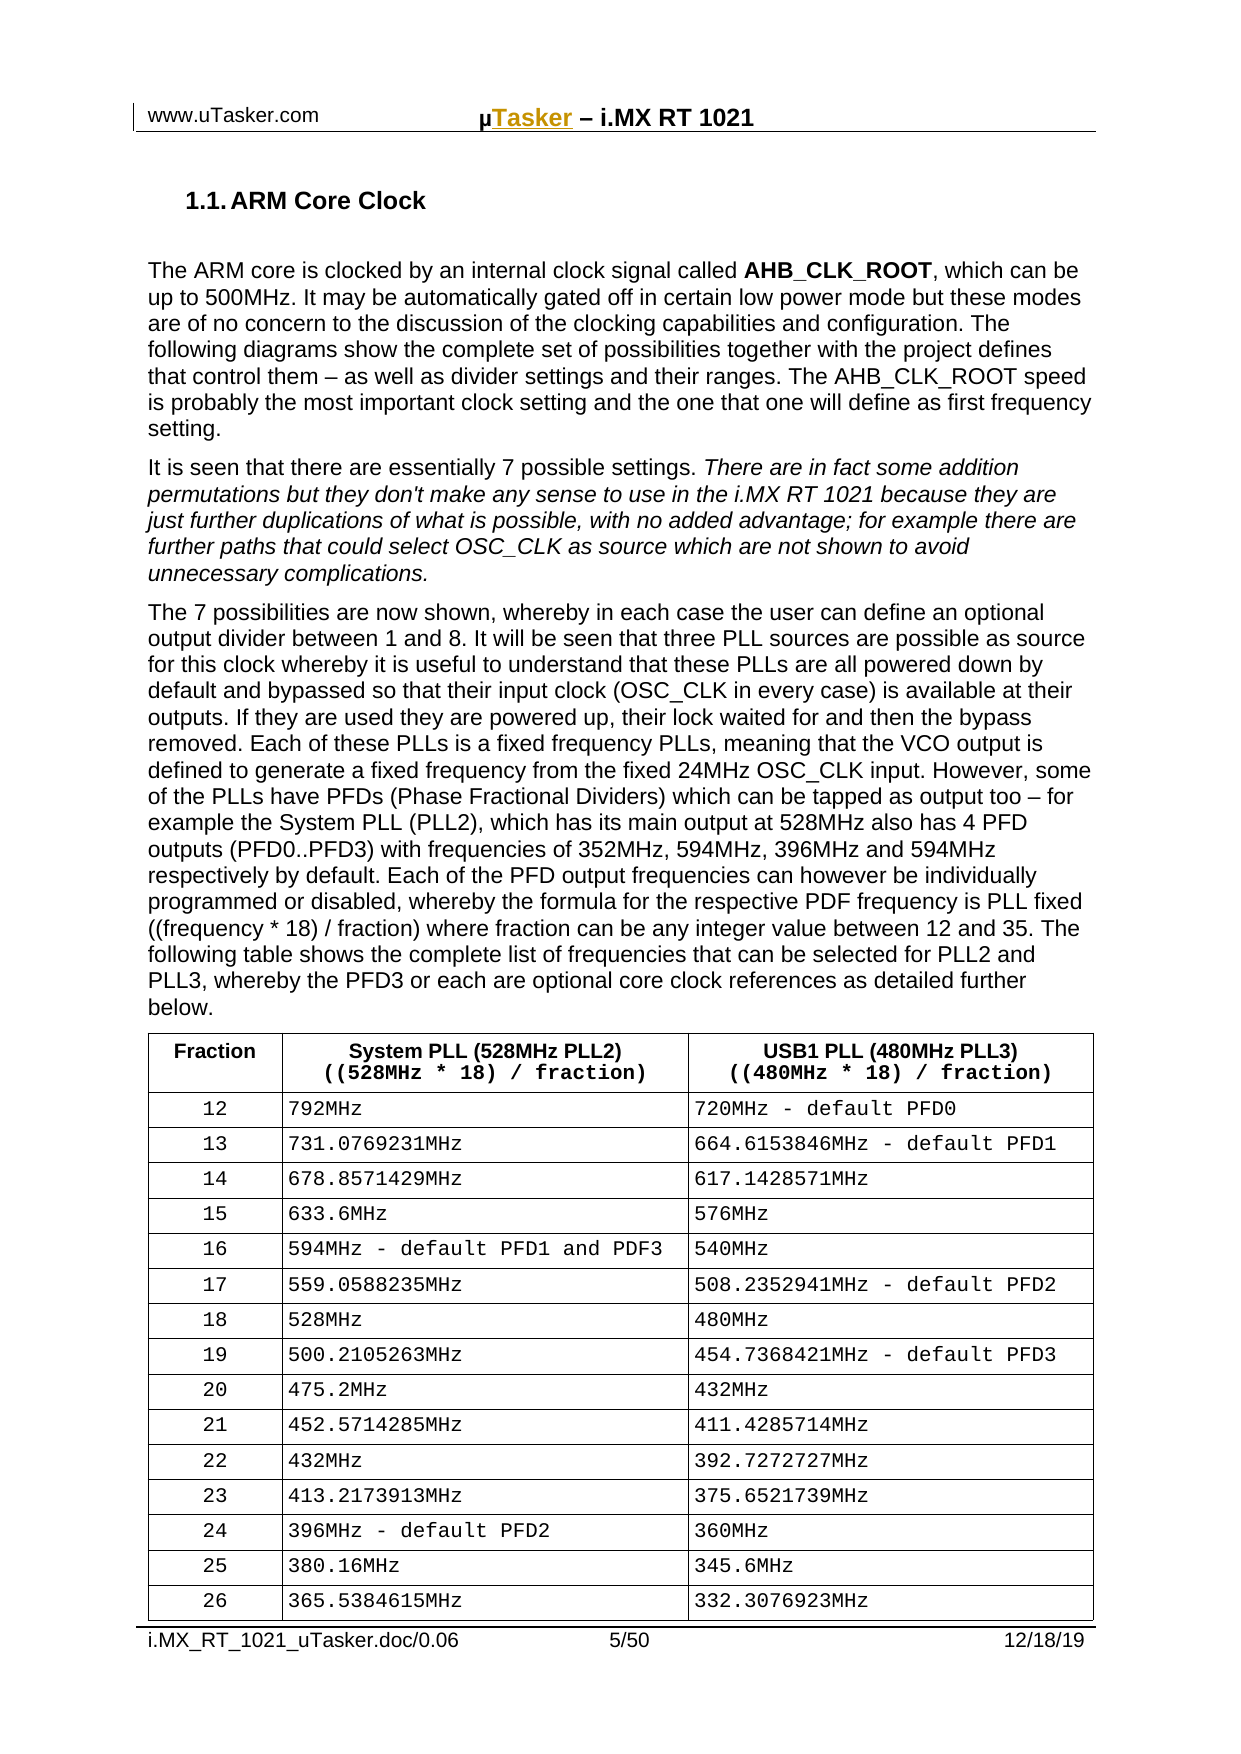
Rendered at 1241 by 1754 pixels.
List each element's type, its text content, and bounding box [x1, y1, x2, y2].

table_cell 332.3076923MHz [689, 1586, 1093, 1620]
table_cell 20 [149, 1375, 282, 1409]
table_cell 528MHz [283, 1304, 688, 1338]
table_cell 15 [149, 1199, 282, 1233]
table_cell 13 [149, 1128, 282, 1162]
table_cell 19 [149, 1339, 282, 1373]
table_cell 12 [149, 1093, 282, 1127]
table_cell 576MHz [689, 1199, 1093, 1233]
table_cell 720MHz - default PFD0 [689, 1093, 1093, 1127]
subtitle ARM Core Clock [185, 186, 1093, 215]
table_cell 365.5384615MHz [283, 1586, 688, 1620]
table_cell 22 [149, 1445, 282, 1479]
table_cell 559.0588235MHz [283, 1269, 688, 1303]
table_cell 26 [149, 1586, 282, 1620]
table_cell 664.6153846MHz - default PFD1 [689, 1128, 1093, 1162]
table_cell 500.2105263MHz [283, 1339, 688, 1373]
table_cell 375.6521739MHz [689, 1480, 1093, 1514]
table_cell 480MHz [689, 1304, 1093, 1338]
table_cell 345.6MHz [689, 1551, 1093, 1585]
table_cell 16 [149, 1234, 282, 1268]
table_cell 14 [149, 1163, 282, 1197]
text It is seen that there are essentially 7 possible settings. There are in fact some addition permutations but they don't make any sense to use in the i.MX RT 1021 because they are just further duplications of what is possible, with no added advantage; for example there are further paths that could select OSC_CLK as source which are not shown to avoid unnecessary complications. [148, 454, 1093, 586]
table_cell 413.2173913MHz [283, 1480, 688, 1514]
table_cell 24 [149, 1515, 282, 1549]
table_cell 396MHz - default PFD2 [283, 1515, 688, 1549]
table_cell 633.6MHz [283, 1199, 688, 1233]
text The 7 possibilities are now shown, whereby in each case the user can define an optional output divider between 1 and 8. It will be seen that three PLL sources are possible as source for this clock whereby it is useful to understand that these PLLs are all powered down by default and bypassed so that their input clock (OSC_CLK in every case) is available at their outputs. If they are used they are powered up, their lock waited for and then the bypass removed. Each of these PLLs is a fixed frequency PLLs, meaning that the VCO output is defined to generate a fixed frequency from the fixed 24MHz OSC_CLK input. However, some of the PLLs have PFDs (Phase Fractional Dividers) which can be tapped as output too – for example the System PLL (PLL2), which has its main output at 528MHz also has 4 PFD outputs (PFD0..PFD3) with frequencies of 352MHz, 594MHz, 396MHz and 594MHz respectively by default. Each of the PFD output frequencies can however be individually programmed or disabled, whereby the formula for the respective PDF frequency is PLL fixed ((frequency * 18) / fraction) where fraction can be any integer value between 12 and 35. The following table shows the complete list of frequencies that can be selected for PLL2 and PLL3, whereby the PFD3 or each are optional core clock references as detailed further below. [148, 598, 1093, 1020]
table_cell 25 [149, 1551, 282, 1585]
table_header System PLL (528MHz PLL2) ((528MHz * 18) / fraction) [283, 1034, 688, 1092]
table_cell 475.2MHz [283, 1375, 688, 1409]
table_header USB1 PLL (480MHz PLL3) ((480MHz * 18) / fraction) [689, 1034, 1093, 1092]
table_cell 21 [149, 1410, 282, 1444]
table_cell 594MHz - default PFD1 and PDF3 [283, 1234, 688, 1268]
text The ARM core is clocked by an internal clock signal called AHB_CLK_ROOT, which can be up to 500MHz. It may be automatically gated off in certain low power mode but these modes are of no concern to the discussion of the clocking capabilities and configuration. The following diagrams show the complete set of possibilities together with the project defines that control them – as well as divider settings and their ranges. The AHB_CLK_ROOT speed is probably the most important clock setting and the one that one will define as first frequency setting. [148, 257, 1093, 442]
table_cell 508.2352941MHz - default PFD2 [689, 1269, 1093, 1303]
table_cell 360MHz [689, 1515, 1093, 1549]
table_cell 432MHz [283, 1445, 688, 1479]
table_cell 18 [149, 1304, 282, 1338]
table_cell 452.5714285MHz [283, 1410, 688, 1444]
table_cell 617.1428571MHz [689, 1163, 1093, 1197]
table_header Fraction [149, 1034, 282, 1092]
table_cell 411.4285714MHz [689, 1410, 1093, 1444]
table_cell 792MHz [283, 1093, 688, 1127]
table_cell 540MHz [689, 1234, 1093, 1268]
table_cell 678.8571429MHz [283, 1163, 688, 1197]
table_cell 392.7272727MHz [689, 1445, 1093, 1479]
table_cell 23 [149, 1480, 282, 1514]
table_cell 454.7368421MHz - default PFD3 [689, 1339, 1093, 1373]
table_cell 432MHz [689, 1375, 1093, 1409]
table_cell 17 [149, 1269, 282, 1303]
table_cell 380.16MHz [283, 1551, 688, 1585]
table_cell 731.0769231MHz [283, 1128, 688, 1162]
